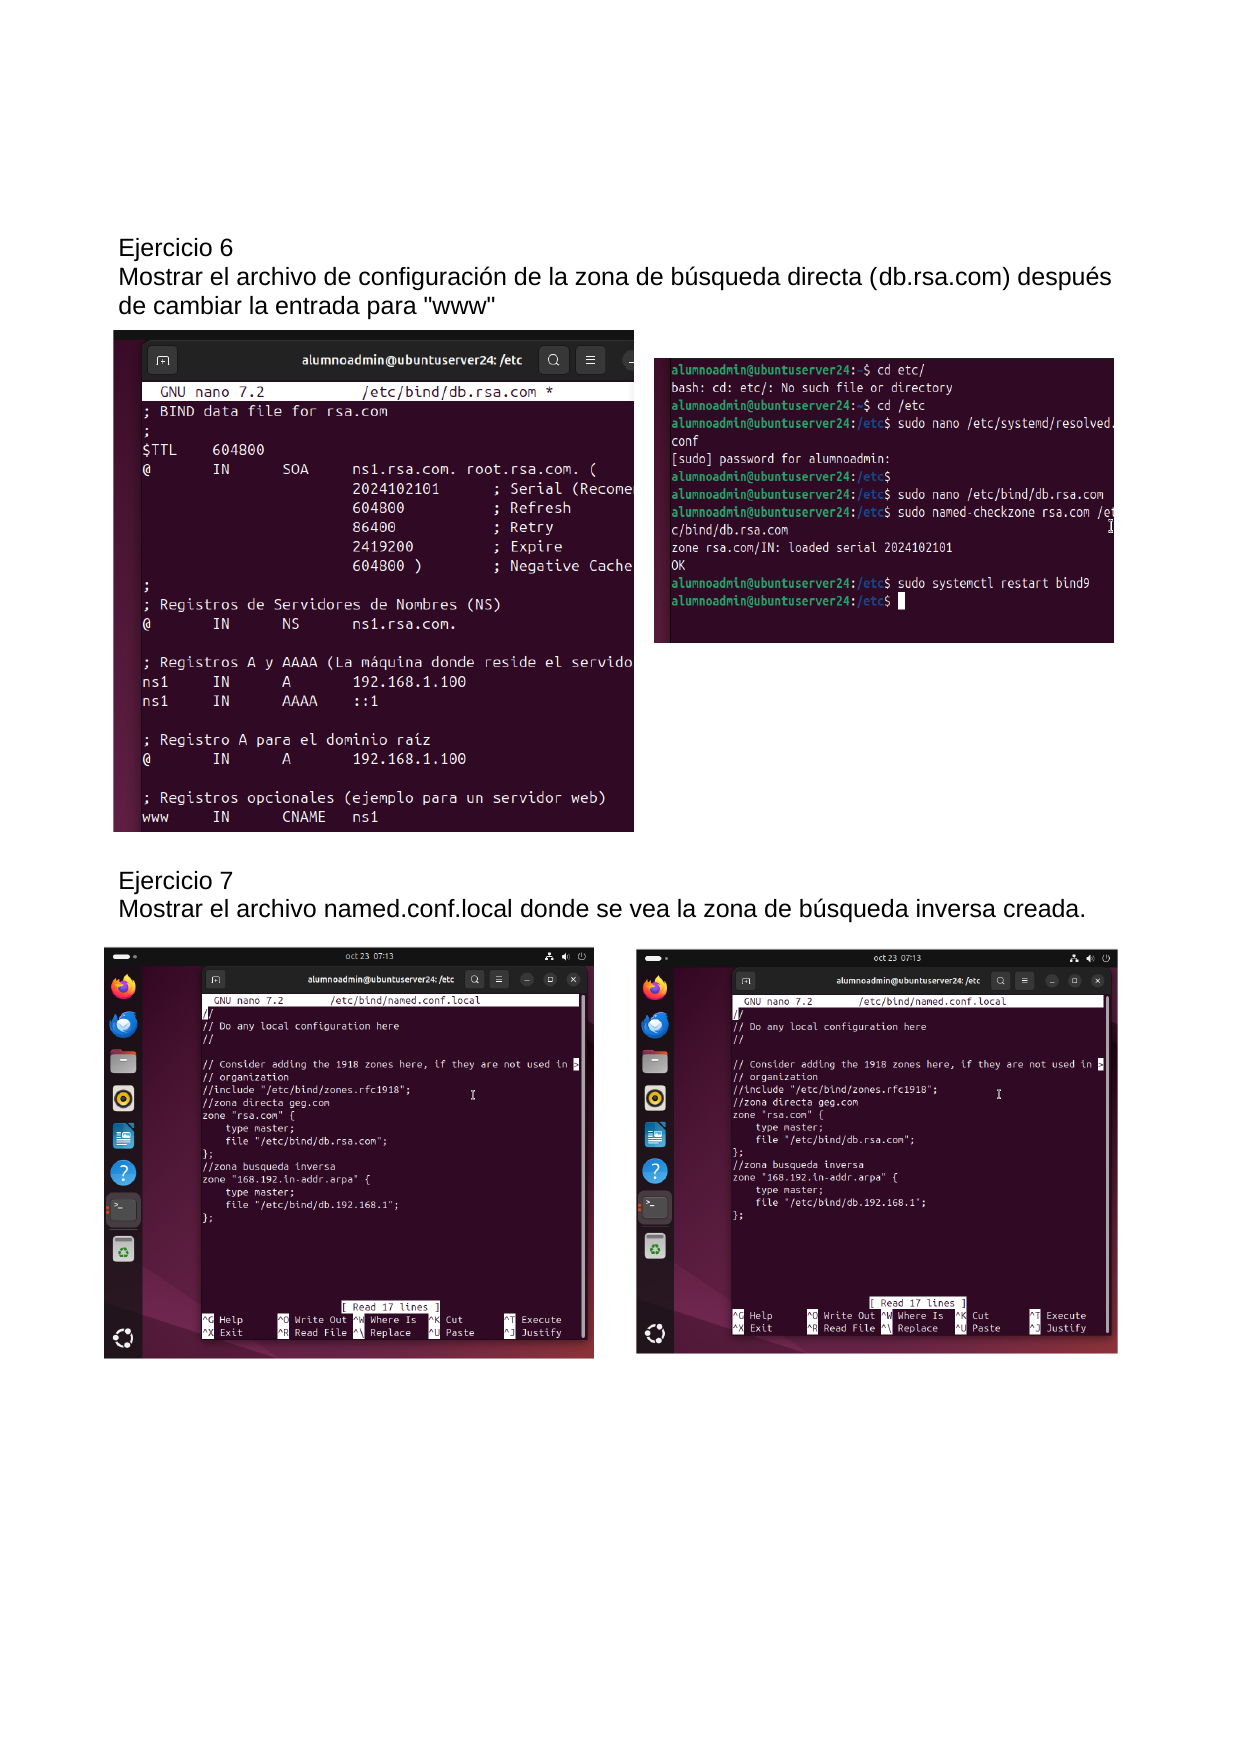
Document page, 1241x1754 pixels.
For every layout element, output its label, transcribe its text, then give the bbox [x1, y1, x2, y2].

text Ejercicio 7 [118, 866, 1122, 894]
text Mostrar el archivo de configuración de la zona de búsqueda directa (db.rsa.com) después de cambiar la entrada para "www" [118, 262, 1122, 319]
picture [636, 948, 1118, 1354]
picture [113, 330, 634, 832]
text Mostrar el archivo named.conf.local donde se vea la zona de búsqueda inversa creada. [118, 894, 1122, 923]
picture [654, 358, 1114, 643]
text Ejercicio 6 [118, 233, 1122, 262]
picture [104, 946, 594, 1359]
